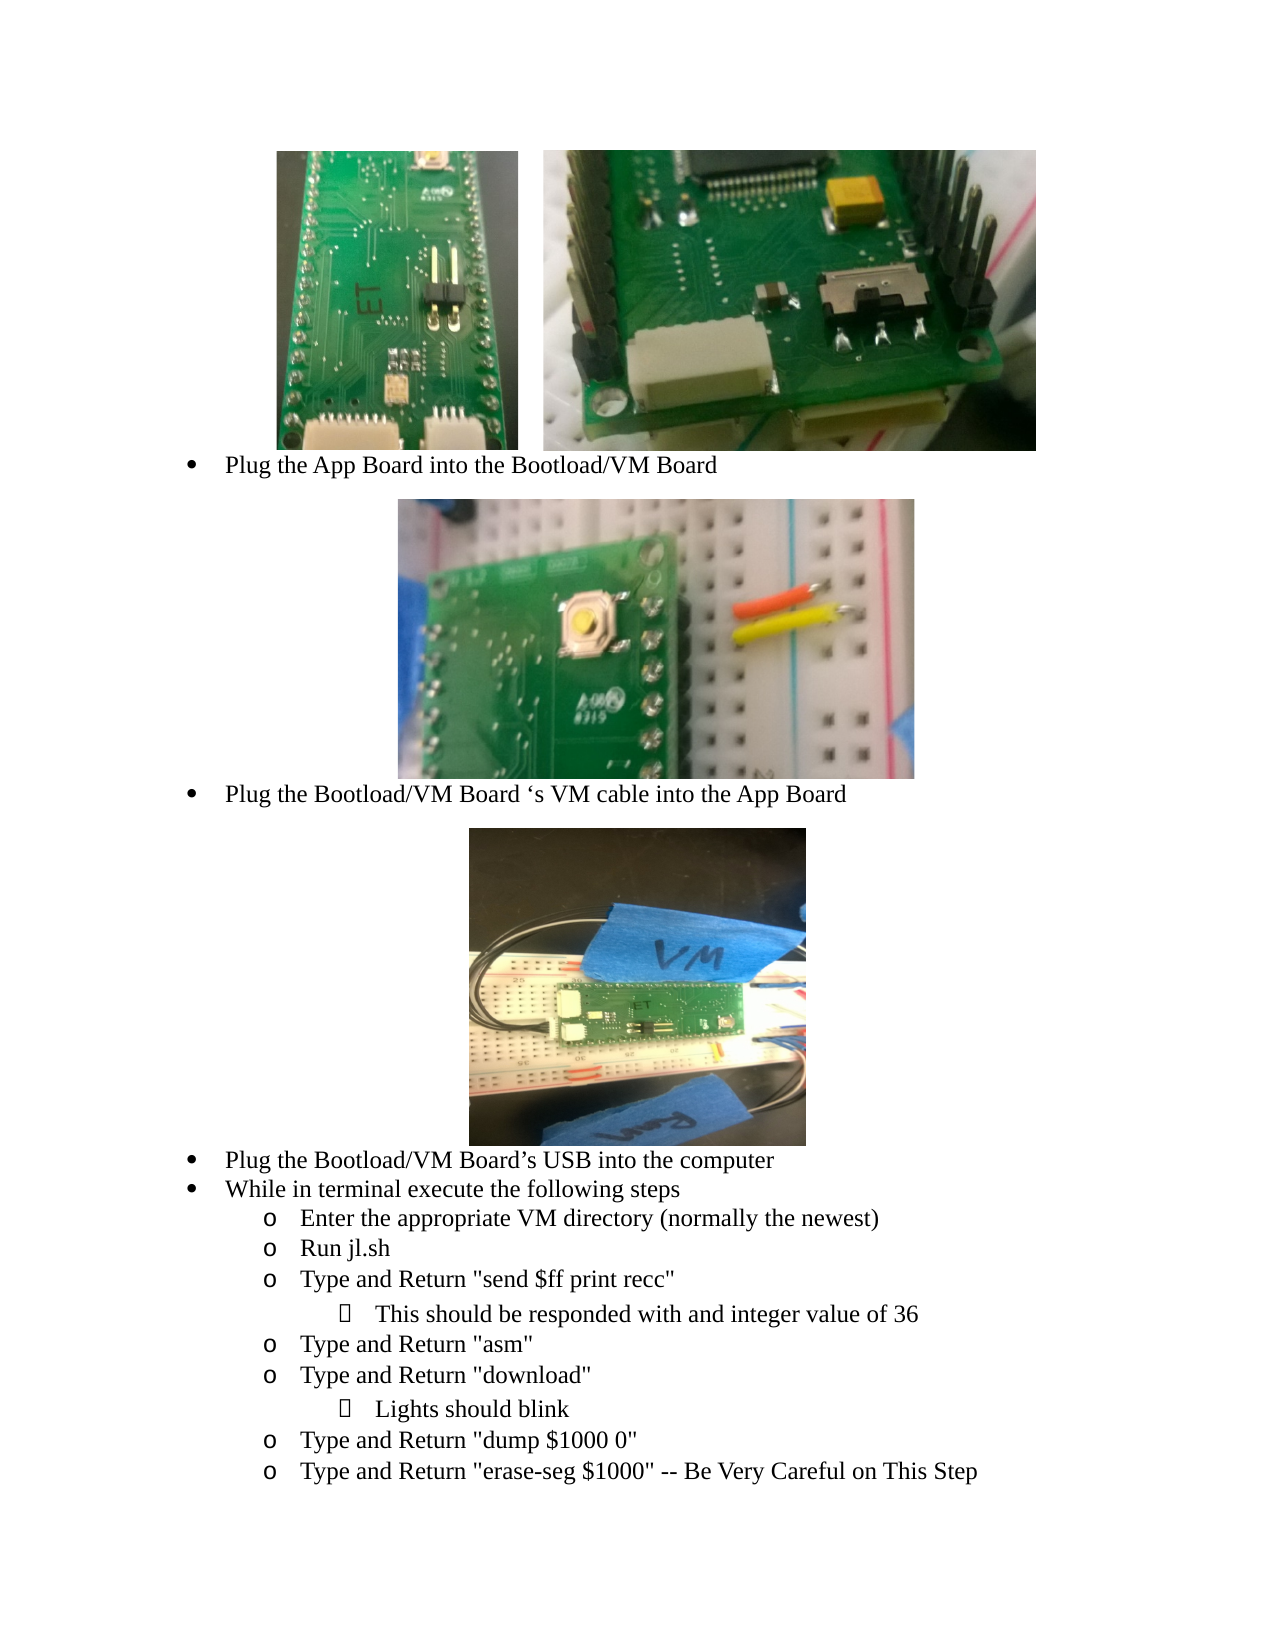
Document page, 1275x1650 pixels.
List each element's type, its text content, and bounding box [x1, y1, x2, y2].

picture [276, 150, 519, 450]
picture [397, 499, 915, 779]
list Plug the Bootload/VM Board’s USB into the computer [187, 1145, 1125, 1174]
list Type and Return "download" [262, 1360, 1125, 1391]
list Enter the appropriate VM directory (normally the newest) [262, 1203, 1125, 1233]
picture [543, 150, 1036, 451]
list While in terminal execute the following steps [187, 1174, 1125, 1203]
picture [469, 828, 806, 1146]
list This should be responded with and integer value of 36 [337, 1295, 1125, 1329]
list Plug the App Board into the Bootload/VM Board [187, 450, 1125, 479]
list Type and Return "dump $1000 0" [262, 1425, 1125, 1456]
list Run jl.sh [262, 1233, 1125, 1264]
list Lights should blink [337, 1391, 1125, 1425]
list Type and Return "send $ff print recc" [262, 1264, 1125, 1295]
list Type and Return "erase-seg $1000" -- Be Very Careful on This Step [262, 1456, 1125, 1487]
list Type and Return "asm" [262, 1329, 1125, 1360]
list Plug the Bootload/VM Board ‘s VM cable into the App Board [187, 779, 1125, 808]
